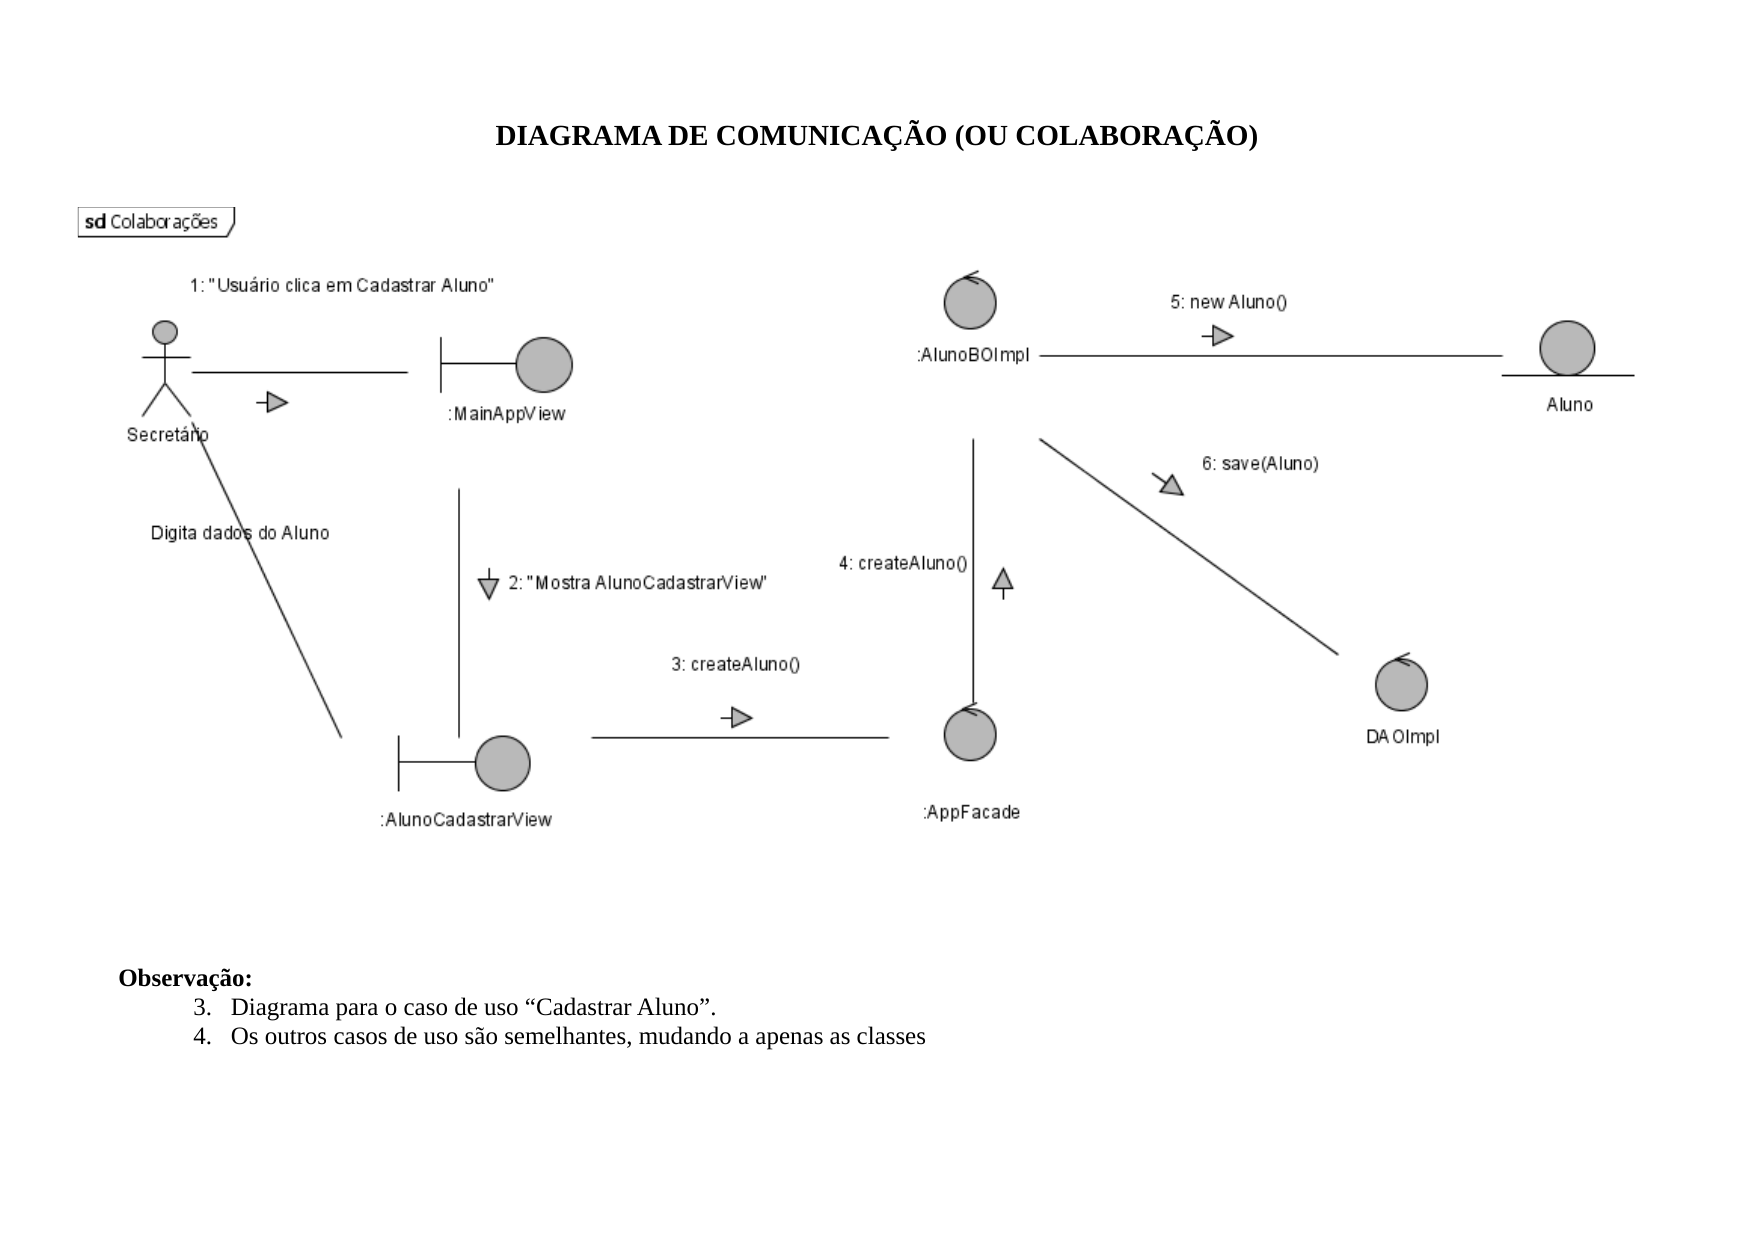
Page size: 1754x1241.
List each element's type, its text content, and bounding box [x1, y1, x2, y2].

list Os outros casos de uso são semelhantes, mudando a apenas as classes [193, 1021, 1636, 1049]
list Diagrama para o caso de uso “Cadastrar Aluno”. [193, 992, 1636, 1021]
text DIAGRAMA DE COMUNICAÇÃO (OU COLABORAÇÃO) [118, 118, 1636, 152]
text Observação: [118, 963, 1636, 992]
